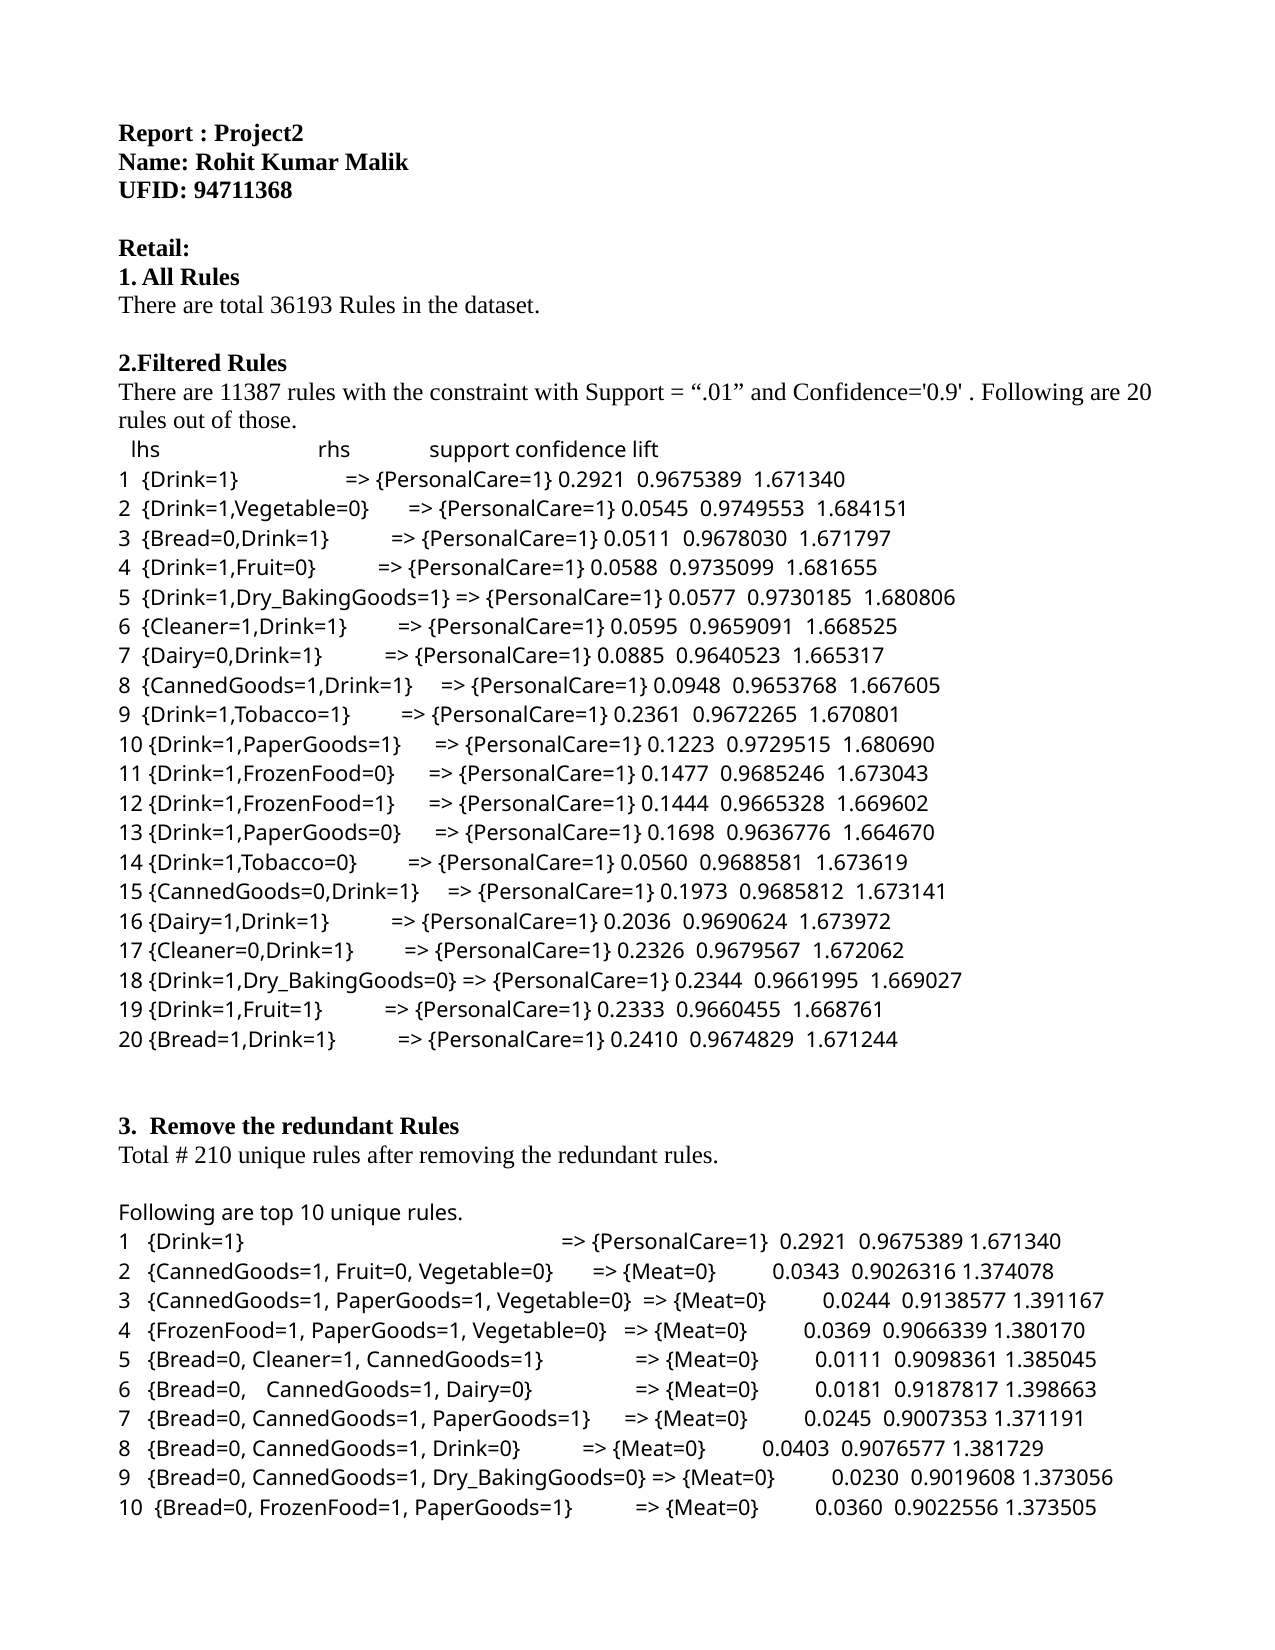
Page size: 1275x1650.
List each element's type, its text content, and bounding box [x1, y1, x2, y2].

text 12 {Drink=1,FrozenFood=1} => {PersonalCare=1} 0.1444 0.9665328 1.669602 [118, 788, 1157, 818]
text 4 {Drink=1,Fruit=0} => {PersonalCare=1} 0.0588 0.9735099 1.681655 [118, 552, 1157, 582]
text 14 {Drink=1,Tobacco=0} => {PersonalCare=1} 0.0560 0.9688581 1.673619 [118, 847, 1157, 877]
text 9 {Drink=1,Tobacco=1} => {PersonalCare=1} 0.2361 0.9672265 1.670801 [118, 700, 1157, 729]
text 10 {Bread=0, FrozenFood=1, PaperGoods=1} => {Meat=0} 0.0360 0.9022556 1.373505 [118, 1492, 1157, 1521]
text 13 {Drink=1,PaperGoods=0} => {PersonalCare=1} 0.1698 0.9636776 1.664670 [118, 818, 1157, 847]
text 5 {Bread=0, Cleaner=1, CannedGoods=1} => {Meat=0} 0.0111 0.9098361 1.385045 [118, 1344, 1157, 1374]
text 17 {Cleaner=0,Drink=1} => {PersonalCare=1} 0.2326 0.9679567 1.672062 [118, 936, 1157, 965]
text 4 {FrozenFood=1, PaperGoods=1, Vegetable=0} => {Meat=0} 0.0369 0.9066339 1.380170 [118, 1315, 1157, 1344]
text 6 {Cleaner=1,Drink=1} => {PersonalCare=1} 0.0595 0.9659091 1.668525 [118, 611, 1157, 641]
text 3. Remove the redundant Rules [118, 1111, 1157, 1140]
text There are total 36193 Rules in the dataset. [118, 291, 1157, 319]
text lhs rhs support confidence lift [118, 434, 1157, 464]
text 15 {CannedGoods=0,Drink=1} => {PersonalCare=1} 0.1973 0.9685812 1.673141 [118, 877, 1157, 906]
text 2.Filtered Rules [118, 348, 1157, 377]
text 19 {Drink=1,Fruit=1} => {PersonalCare=1} 0.2333 0.9660455 1.668761 [118, 994, 1157, 1024]
text 11 {Drink=1,FrozenFood=0} => {PersonalCare=1} 0.1477 0.9685246 1.673043 [118, 759, 1157, 788]
text 2 {Drink=1,Vegetable=0} => {PersonalCare=1} 0.0545 0.9749553 1.684151 [118, 493, 1157, 523]
text 1 {Drink=1} => {PersonalCare=1} 0.2921 0.9675389 1.671340 [118, 1227, 1157, 1256]
text 8 {CannedGoods=1,Drink=1} => {PersonalCare=1} 0.0948 0.9653768 1.667605 [118, 670, 1157, 700]
text 3 {Bread=0,Drink=1} => {PersonalCare=1} 0.0511 0.9678030 1.671797 [118, 523, 1157, 552]
text 10 {Drink=1,PaperGoods=1} => {PersonalCare=1} 0.1223 0.9729515 1.680690 [118, 729, 1157, 759]
text 6 {Bread=0, CannedGoods=1, Dairy=0} => {Meat=0} 0.0181 0.9187817 1.398663 [118, 1374, 1157, 1403]
text 7 {Bread=0, CannedGoods=1, PaperGoods=1} => {Meat=0} 0.0245 0.9007353 1.371191 [118, 1403, 1157, 1433]
text 2 {CannedGoods=1, Fruit=0, Vegetable=0} => {Meat=0} 0.0343 0.9026316 1.374078 [118, 1256, 1157, 1286]
text 8 {Bread=0, CannedGoods=1, Drink=0} => {Meat=0} 0.0403 0.9076577 1.381729 [118, 1433, 1157, 1462]
text 3 {CannedGoods=1, PaperGoods=1, Vegetable=0} => {Meat=0} 0.0244 0.9138577 1.391167 [118, 1286, 1157, 1315]
text 1. All Rules [118, 262, 1157, 291]
text UFID: 94711368 [118, 176, 1157, 204]
text Report : Project2 [118, 118, 1157, 147]
text Name: Rohit Kumar Malik [118, 147, 1157, 176]
text Following are top 10 unique rules. [118, 1197, 1157, 1227]
text 7 {Dairy=0,Drink=1} => {PersonalCare=1} 0.0885 0.9640523 1.665317 [118, 641, 1157, 670]
text 1 {Drink=1} => {PersonalCare=1} 0.2921 0.9675389 1.671340 [118, 464, 1157, 493]
text 18 {Drink=1,Dry_BakingGoods=0} => {PersonalCare=1} 0.2344 0.9661995 1.669027 [118, 965, 1157, 994]
text Retail: [118, 233, 1157, 262]
text 5 {Drink=1,Dry_BakingGoods=1} => {PersonalCare=1} 0.0577 0.9730185 1.680806 [118, 582, 1157, 611]
text Total # 210 unique rules after removing the redundant rules. [118, 1140, 1157, 1168]
text 20 {Bread=1,Drink=1} => {PersonalCare=1} 0.2410 0.9674829 1.671244 [118, 1024, 1157, 1053]
text There are 11387 rules with the constraint with Support = “.01” and Confidence='0.9' . Following are 20 rules out of those. [118, 377, 1157, 434]
text 9 {Bread=0, CannedGoods=1, Dry_BakingGoods=0} => {Meat=0} 0.0230 0.9019608 1.373056 [118, 1462, 1157, 1492]
text 16 {Dairy=1,Drink=1} => {PersonalCare=1} 0.2036 0.9690624 1.673972 [118, 906, 1157, 936]
